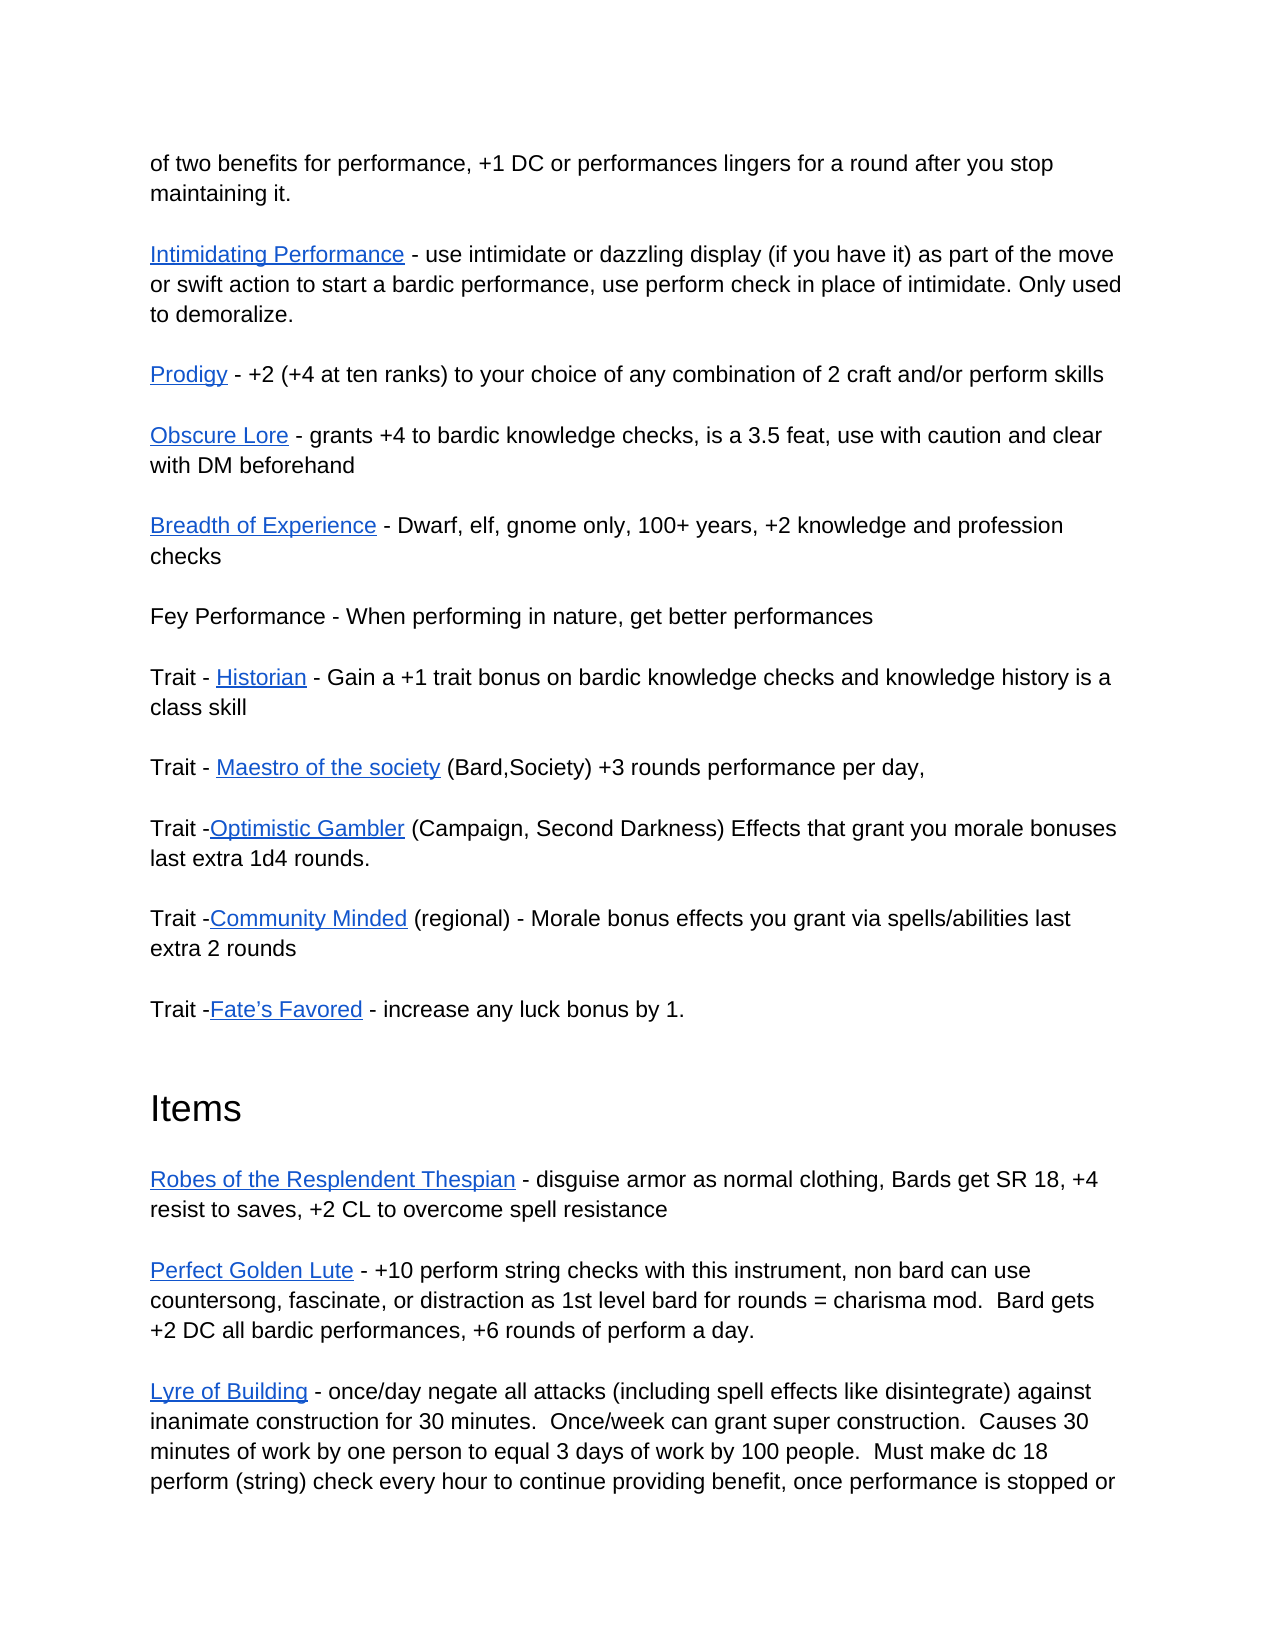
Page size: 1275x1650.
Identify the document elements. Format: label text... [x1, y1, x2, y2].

text Robes of the Resplendent Thespian - disguise armor as normal clothing, Bards get SR 18, +4 resist to saves, +2 CL to overcome spell resistance [150, 1166, 1125, 1223]
text Trait -Optimistic Gambler (Campaign, Second Darkness) Effects that grant you morale bonuses last extra 1d4 rounds. [150, 814, 1125, 871]
text Prodigy - +2 (+4 at ten ranks) to your choice of any combination of 2 craft and/or perform skills [150, 361, 1125, 388]
text Fey Performance - When performing in nature, get better performances [150, 603, 1125, 629]
text Trait -Fate’s Favored - increase any luck bonus by 1. [150, 996, 1125, 1022]
text Trait - Maestro of the society (Bard,Society) +3 rounds performance per day, [150, 754, 1125, 781]
text Obscure Lore - grants +4 to bardic knowledge checks, is a 3.5 feat, use with caution and clear with DM beforehand [150, 422, 1125, 478]
text Intimidating Performance - use intimidate or dazzling display (if you have it) as part of the move or swift action to start a bardic performance, use perform check in place of intimidate. Only used to demoralize. [150, 241, 1125, 327]
text Items [150, 1086, 1125, 1129]
text Trait - Historian - Gain a +1 trait bonus on bardic knowledge checks and knowledge history is a class skill [150, 663, 1125, 720]
text Perfect Golden Lute - +10 perform string checks with this instrument, non bard can use countersong, fascinate, or distraction as 1st level bard for rounds = charisma mod. Bard gets +2 DC all bardic performances, +6 rounds of perform a day. [150, 1257, 1125, 1344]
text Trait -Community Minded (regional) - Morale bonus effects you grant via spells/abilities last extra 2 rounds [150, 905, 1125, 962]
text Lyre of Building - once/day negate all attacks (including spell effects like disintegrate) against inanimate construction for 30 minutes. Once/week can grant super construction. Causes 30 minutes of work by one person to equal 3 days of work by 100 people. Must make dc 18 perform (string) check every hour to continue providing benefit, once performance is stopped or [150, 1378, 1125, 1495]
text Breadth of Experience - Dwarf, elf, gnome only, 100+ years, +2 knowledge and profession checks [150, 512, 1125, 569]
text of two benefits for performance, +1 DC or performances lingers for a round after you stop maintaining it. [150, 150, 1125, 207]
